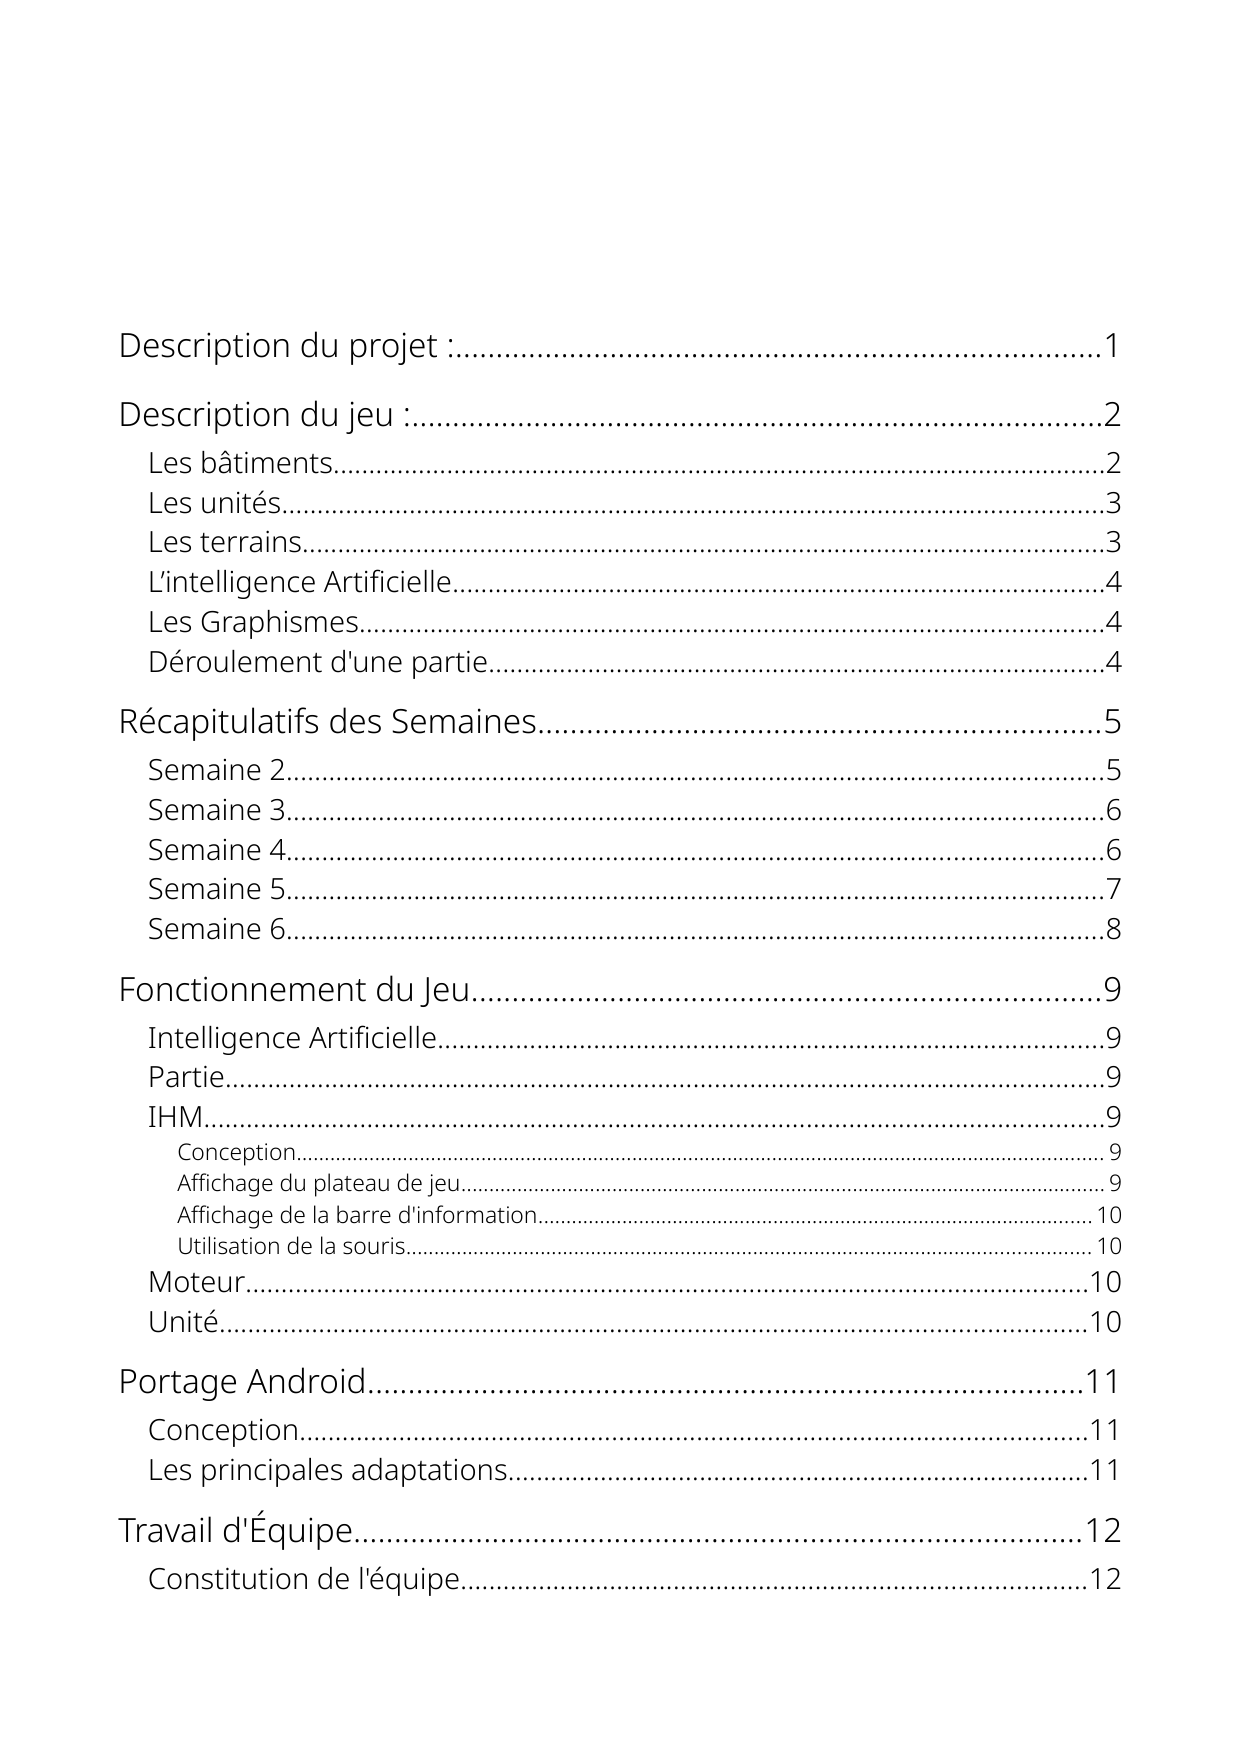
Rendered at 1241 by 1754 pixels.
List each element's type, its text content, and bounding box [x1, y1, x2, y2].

subtitle Table des matières [118, 143, 1122, 256]
text Intelligence Artificielle 9 [148, 1017, 1122, 1057]
text Utilisation de la souris 10 [177, 1230, 1122, 1261]
text Conception 11 [148, 1409, 1122, 1449]
text Travail d'Équipe 12 [118, 1507, 1122, 1552]
text Semaine 4 6 [148, 829, 1122, 869]
text Semaine 5 7 [148, 869, 1122, 908]
text Portage Android 11 [118, 1358, 1122, 1404]
text Description du jeu : 2 [118, 391, 1122, 436]
text IHM 9 [148, 1096, 1122, 1136]
text Partie 9 [148, 1057, 1122, 1096]
text Conception 9 [177, 1136, 1122, 1167]
text Les terrains 3 [148, 522, 1122, 561]
text Récapitulatifs des Semaines 5 [118, 698, 1122, 744]
text Constitution de l'équipe 12 [148, 1558, 1122, 1598]
text Moteur 10 [148, 1261, 1122, 1301]
text Les principales adaptations 11 [148, 1449, 1122, 1489]
text L’intelligence Artificielle 4 [148, 561, 1122, 601]
text Les Graphismes 4 [148, 601, 1122, 641]
text Semaine 6 8 [148, 908, 1122, 948]
text Affichage de la barre d'information 10 [177, 1199, 1122, 1230]
text Semaine 3 6 [148, 789, 1122, 829]
text Déroulement d'une partie 4 [148, 641, 1122, 681]
text Fonctionnement du Jeu 9 [118, 966, 1122, 1011]
text Affichage du plateau de jeu 9 [177, 1167, 1122, 1199]
text Description du projet : 1 [118, 322, 1122, 367]
text Les unités 3 [148, 482, 1122, 522]
text Semaine 2 5 [148, 749, 1122, 789]
text Les bâtiments 2 [148, 442, 1122, 482]
text Unité 10 [148, 1301, 1122, 1341]
